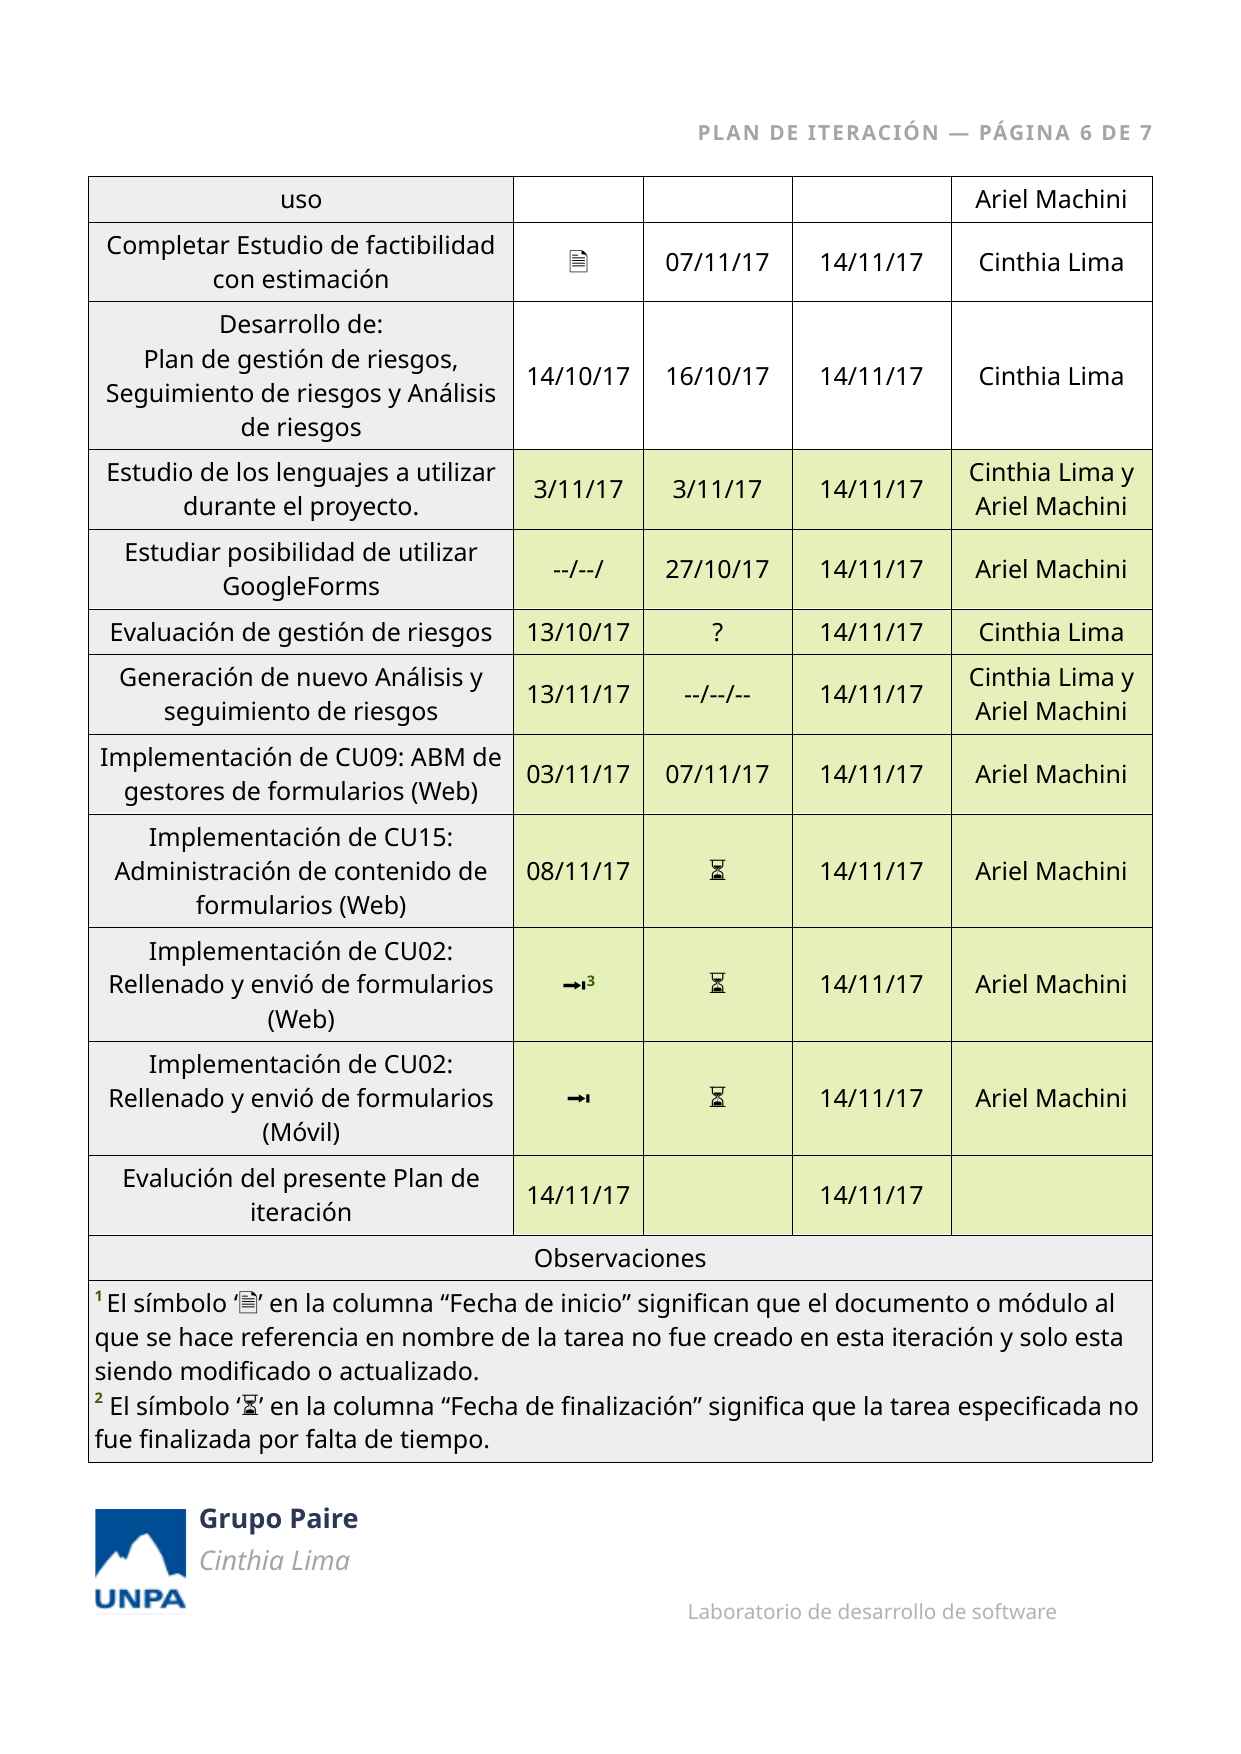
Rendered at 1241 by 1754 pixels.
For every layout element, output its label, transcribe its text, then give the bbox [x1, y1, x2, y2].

table_cell ⏳ [644, 928, 792, 1041]
table_cell 14/11/17 [793, 815, 951, 927]
picture [95, 1509, 187, 1615]
table_cell Cinthia Lima y Ariel Machini [952, 450, 1152, 529]
table_cell 08/11/17 [514, 815, 643, 927]
table_cell 14/11/17 [793, 928, 951, 1041]
table_cell 14/11/17 [793, 223, 951, 301]
table_cell 14/11/17 [793, 302, 951, 449]
table_cell Implementación de CU09: ABM de gestores de formularios (Web) [89, 735, 513, 813]
table_cell Cinthia Lima [952, 610, 1152, 654]
table_cell Estudio de los lenguajes a utilizar durante el proyecto. [89, 450, 513, 529]
table_cell Implementación de CU02: Rellenado y envió de formularios (Web) [89, 928, 513, 1041]
table_cell --/--/-- [644, 655, 792, 734]
table_cell Cinthia Lima [952, 223, 1152, 301]
table_cell 27/10/17 [644, 530, 792, 608]
table_cell Ariel Machini [952, 530, 1152, 608]
table_cell --/--/ [514, 530, 643, 608]
table_cell 14/11/17 [514, 1156, 643, 1234]
table_cell Evaluación de gestión de riesgos [89, 610, 513, 654]
table_cell Implementación de CU15: Administración de contenido de formularios (Web) [89, 815, 513, 927]
table_cell Evalución del presente Plan de iteración [89, 1156, 513, 1234]
table_cell 14/11/17 [793, 735, 951, 813]
table_cell Implementación de CU02: Rellenado y envió de formularios (Móvil) [89, 1042, 513, 1155]
table_cell ⭲ [514, 1042, 643, 1155]
table_cell [644, 1156, 792, 1234]
table_cell Ariel Machini [952, 815, 1152, 927]
table_cell 14/11/17 [793, 450, 951, 529]
table_cell ⏳ [644, 815, 792, 927]
table_cell 14/11/17 [793, 655, 951, 734]
table_cell 14/10/17 [514, 302, 643, 449]
table_cell [952, 1156, 1152, 1234]
table_cell ⏳ [644, 1042, 792, 1155]
table_cell 🗎 [514, 223, 643, 301]
table_cell 13/11/17 [514, 655, 643, 734]
table_cell Ariel Machini [952, 1042, 1152, 1155]
table_cell 07/11/17 [644, 735, 792, 813]
table_cell ⭲3 [514, 928, 643, 1041]
table_cell ? [644, 610, 792, 654]
table_cell 1 El símbolo ‘🗎’ en la columna “Fecha de inicio” significan que el documento o módulo al que se hace referencia en nombre de la tarea no fue creado en esta iteración y solo esta siendo modificado o actualizado. 2 El símbolo ‘⏳’ en la columna “Fecha de finalización” significa que la tarea especificada no fue finalizada por falta de tiempo. [89, 1281, 1152, 1462]
table_cell 16/10/17 [644, 302, 792, 449]
table_cell [644, 177, 792, 222]
table_cell Estudiar posibilidad de utilizar GoogleForms [89, 530, 513, 608]
table_cell 13/10/17 [514, 610, 643, 654]
table_cell 14/11/17 [793, 1042, 951, 1155]
table_cell 03/11/17 [514, 735, 643, 813]
table_cell Ariel Machini [952, 735, 1152, 813]
table_cell Ariel Machini [952, 177, 1152, 222]
table_cell 07/11/17 [644, 223, 792, 301]
table_cell 14/11/17 [793, 610, 951, 654]
table_cell uso [89, 177, 513, 222]
table_cell 14/11/17 [793, 530, 951, 608]
table_cell Generación de nuevo Análisis y seguimiento de riesgos [89, 655, 513, 734]
table_cell Ariel Machini [952, 928, 1152, 1041]
table_cell [793, 177, 951, 222]
table_cell [514, 177, 643, 222]
table_cell 14/11/17 [793, 1156, 951, 1234]
table_cell 3/11/17 [514, 450, 643, 529]
table_cell 3/11/17 [644, 450, 792, 529]
table_cell Cinthia Lima y Ariel Machini [952, 655, 1152, 734]
table_cell Completar Estudio de factibilidad con estimación [89, 223, 513, 301]
table_cell Cinthia Lima [952, 302, 1152, 449]
table_cell Desarrollo de: Plan de gestión de riesgos, Seguimiento de riesgos y Análisis de riesgos [89, 302, 513, 449]
table_cell Observaciones [89, 1236, 1152, 1280]
